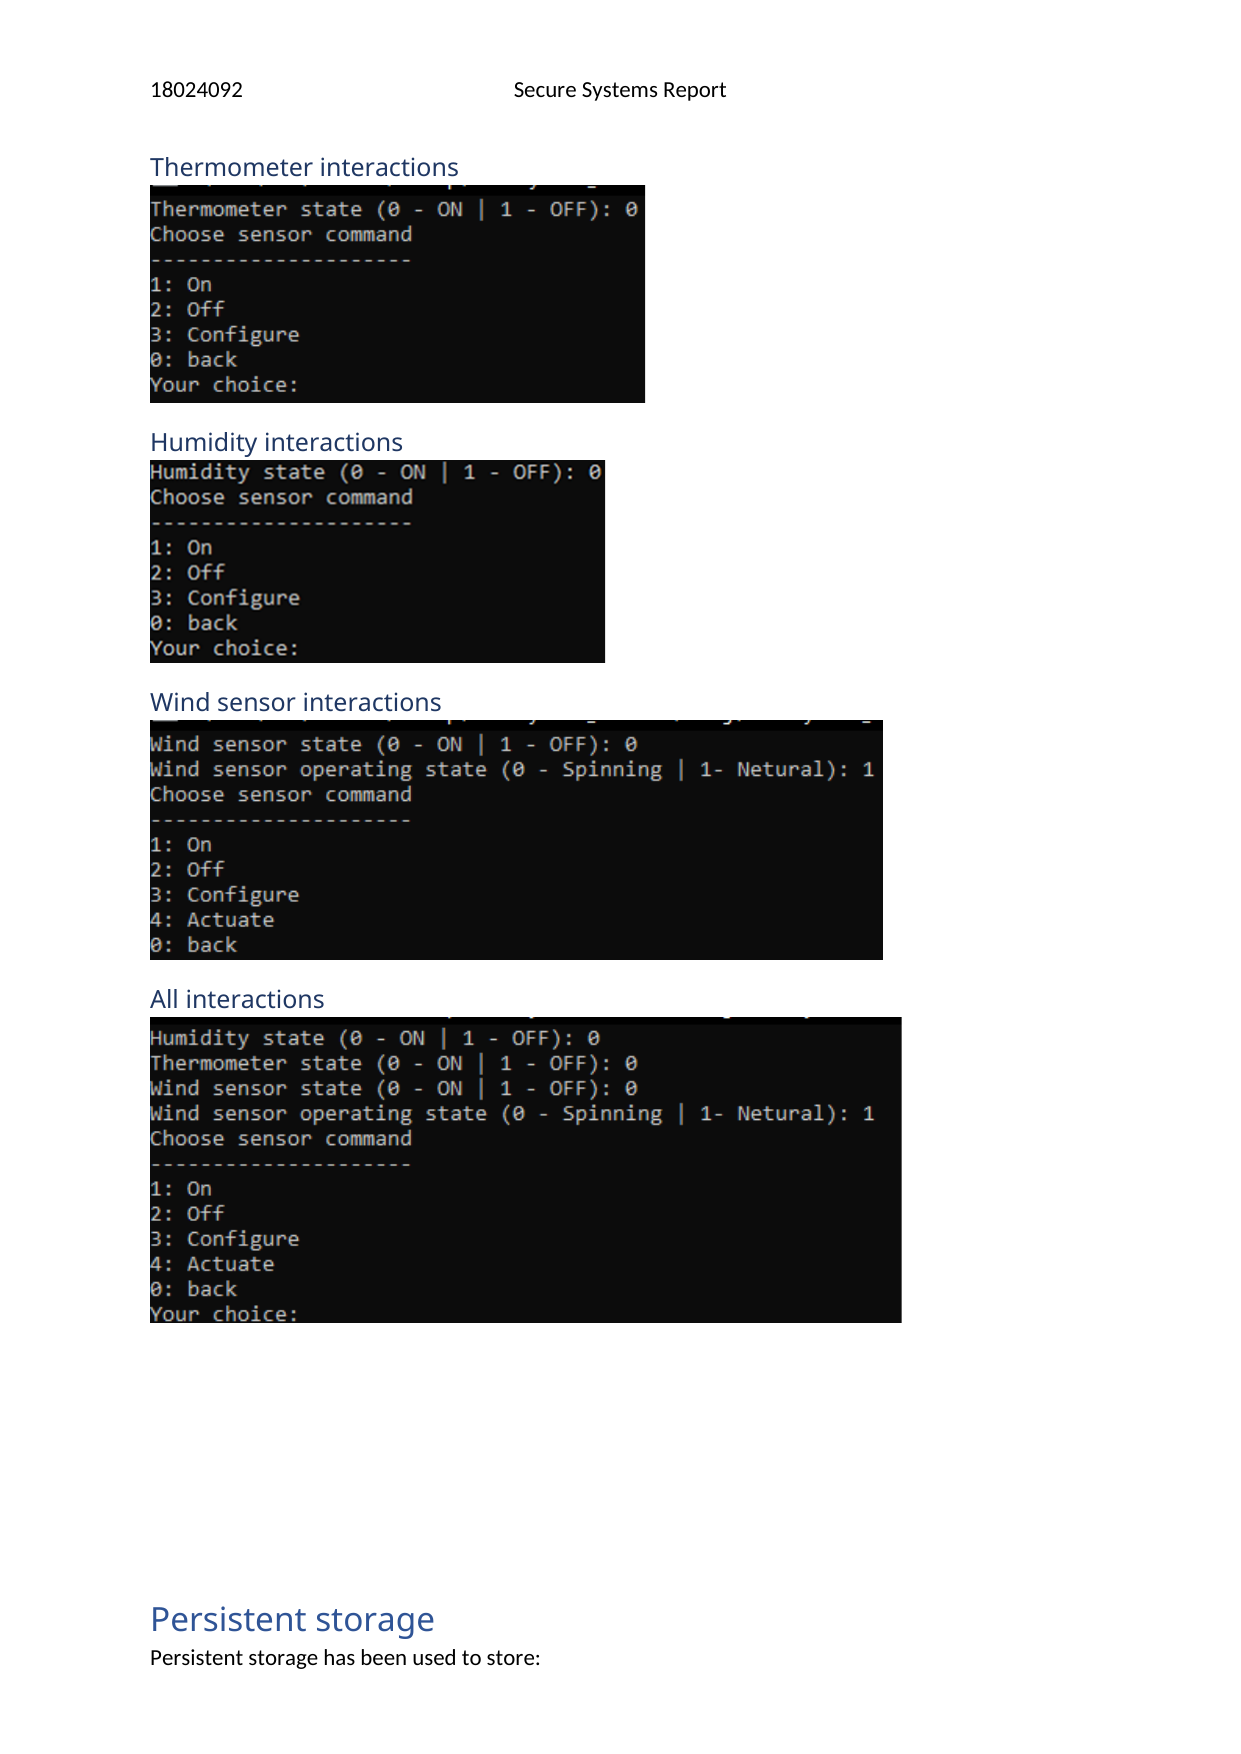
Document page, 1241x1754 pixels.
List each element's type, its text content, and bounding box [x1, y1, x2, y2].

subtitle Wind sensor interactions [150, 685, 1090, 719]
subtitle All interactions [150, 982, 1090, 1016]
subtitle Persistent storage [150, 1596, 1090, 1641]
subtitle Humidity interactions [150, 425, 1090, 459]
text Persistent storage has been used to store: [150, 1643, 1090, 1671]
subtitle Thermometer interactions [150, 150, 1090, 184]
